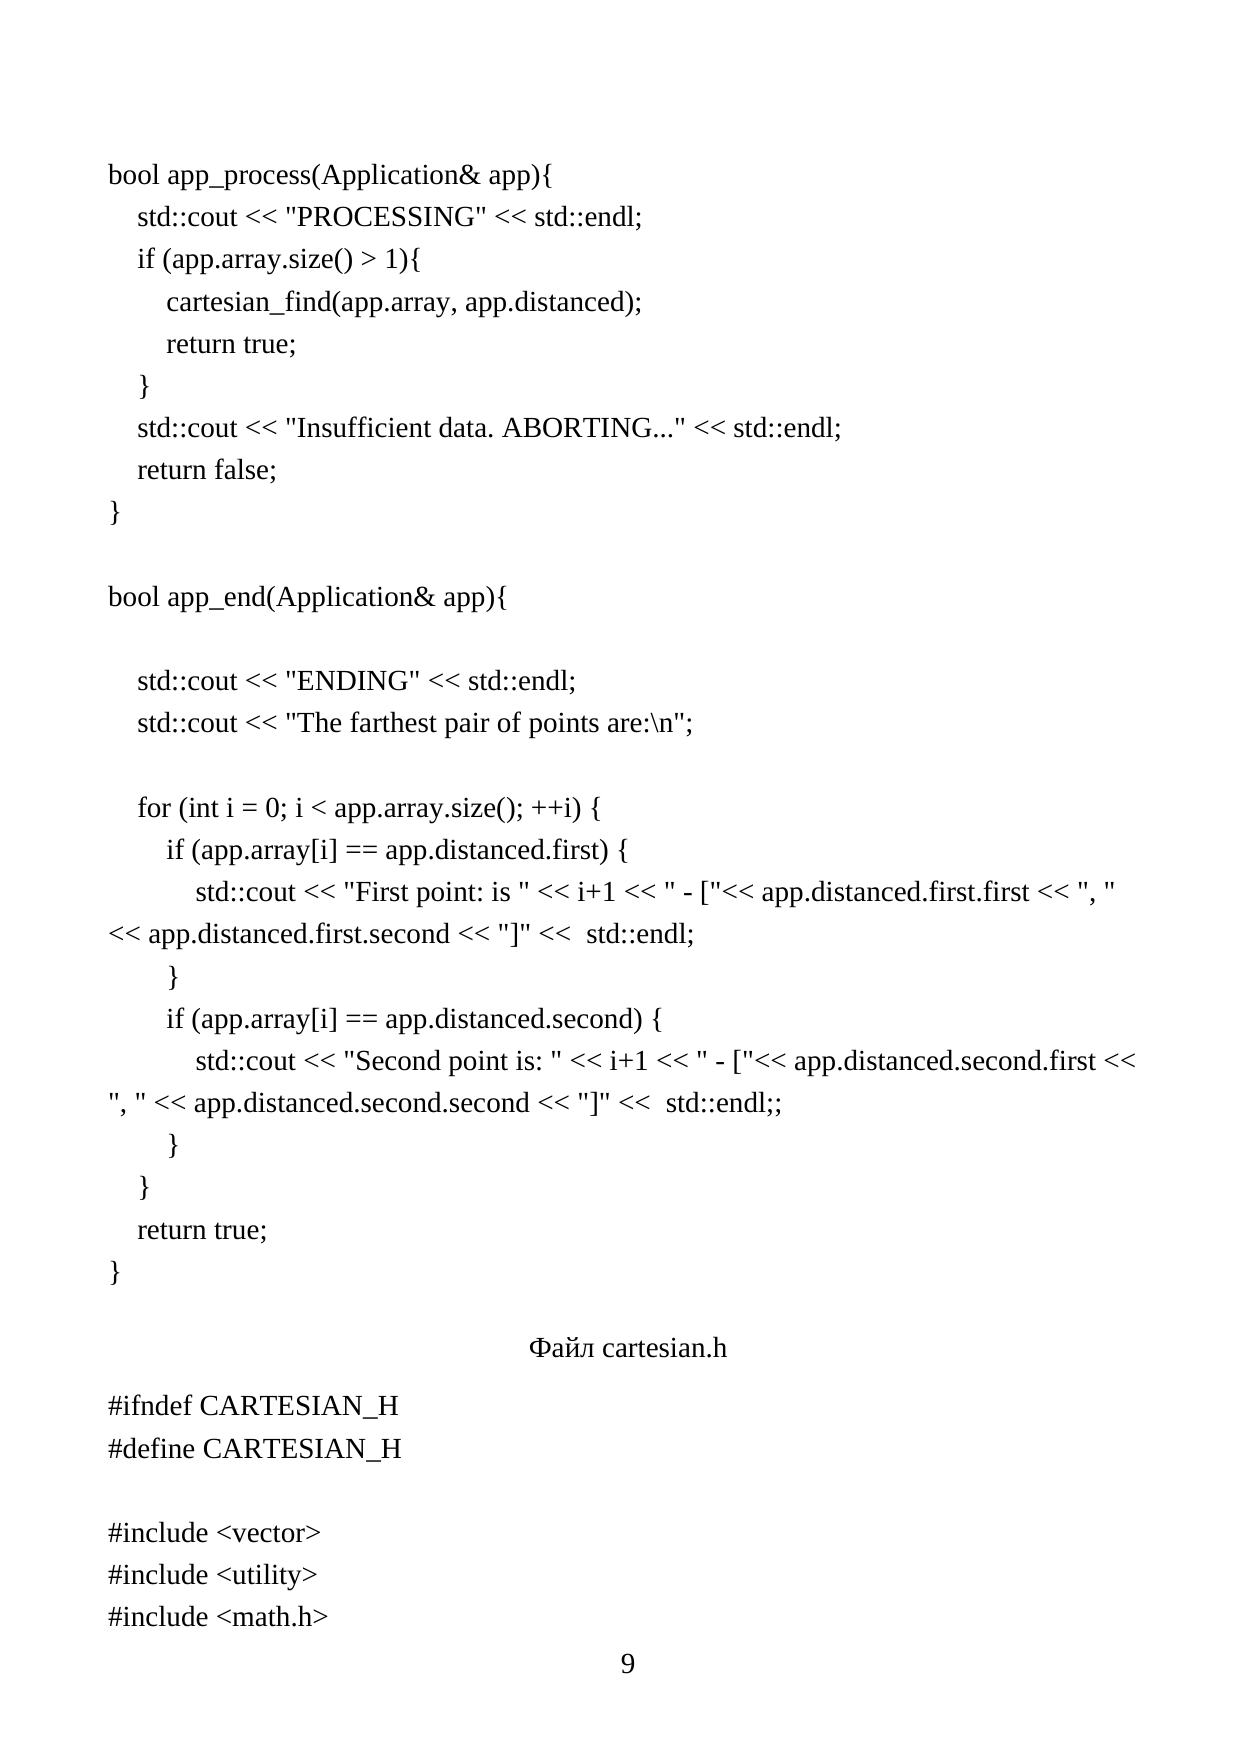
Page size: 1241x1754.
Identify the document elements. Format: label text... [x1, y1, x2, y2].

text return true; [108, 1203, 1148, 1245]
text } [108, 950, 1148, 992]
text std::cout << "Insufficient data. ABORTING..." << std::endl; [108, 402, 1148, 444]
text #include <math.h> [108, 1591, 1148, 1633]
text return true; [108, 317, 1148, 359]
text if (app.array[i] == app.distanced.second) { [108, 992, 1148, 1034]
text if (app.array.size() > 1){ [108, 233, 1148, 275]
text #define CARTESIAN_H [108, 1422, 1148, 1464]
text } [108, 359, 1148, 402]
text } [108, 1161, 1148, 1203]
text bool app_end(Application& app){ [108, 570, 1148, 612]
text } [108, 1119, 1148, 1161]
text cartesian_find(app.array, app.distanced); [108, 275, 1148, 317]
text for (int i = 0; i < app.array.size(); ++i) { [108, 781, 1148, 823]
text std::cout << "PROCESSING" << std::endl; [108, 191, 1148, 233]
text #include <vector> [108, 1506, 1148, 1549]
text } [108, 486, 1148, 528]
text if (app.array[i] == app.distanced.first) { [108, 823, 1148, 866]
text std::cout << "ENDING" << std::endl; [108, 655, 1148, 697]
text Файл cartesian.h [108, 1330, 1148, 1363]
text } [108, 1245, 1148, 1287]
text bool app_process(Application& app){ [108, 148, 1148, 191]
text std::cout << "The farthest pair of points are:\n"; [108, 697, 1148, 739]
text std::cout << "Second point is: " << i+1 << " - ["<< app.distanced.second.first << ", " << app.distanced.second.second << "]" << std::endl;; [108, 1034, 1148, 1119]
text #ifndef CARTESIAN_H [108, 1380, 1148, 1422]
text std::cout << "First point: is " << i+1 << " - ["<< app.distanced.first.first << ", " << app.distanced.first.second << "]" << std::endl; [108, 866, 1148, 950]
text return false; [108, 444, 1148, 486]
text #include <utility> [108, 1549, 1148, 1591]
